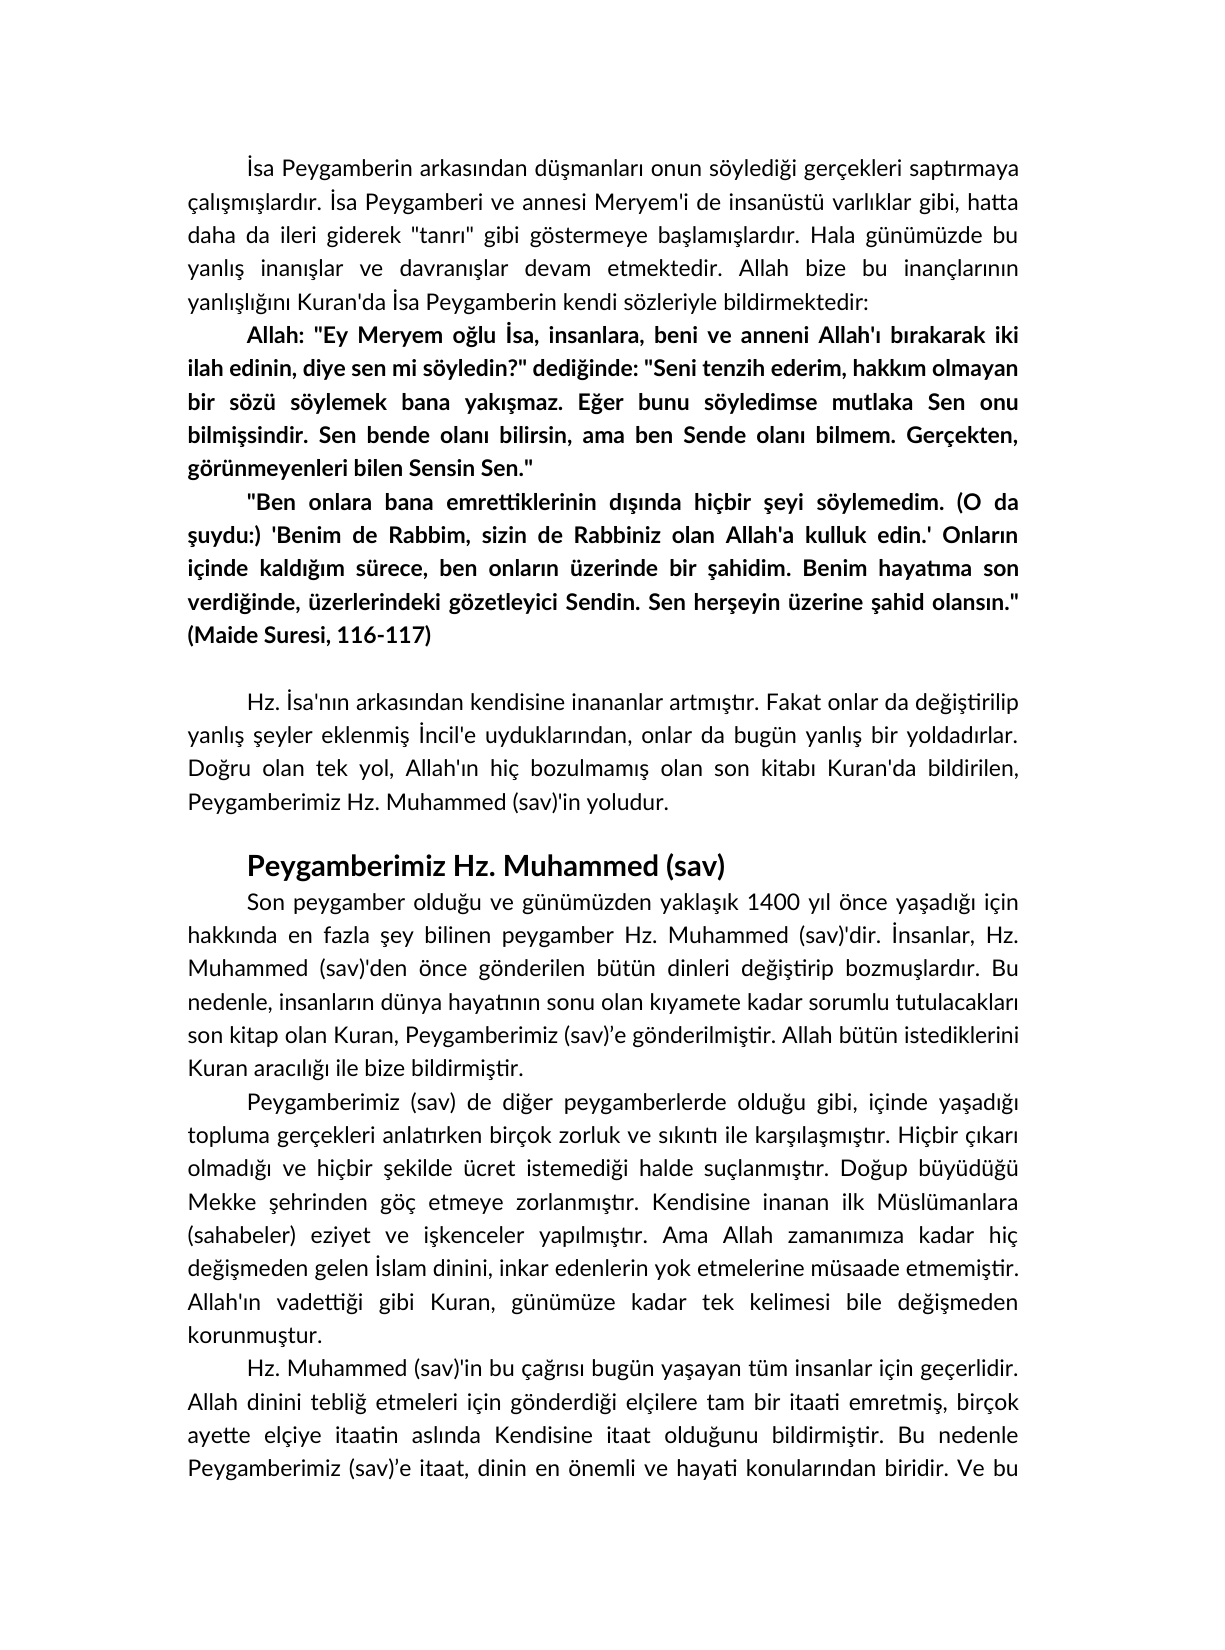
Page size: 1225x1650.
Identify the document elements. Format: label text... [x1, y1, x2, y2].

text Hz. İsa'nın arkasından kendisine inananlar artmıştır. Fakat onlar da değiştirilip yanlış şeyler eklenmiş İncil'e uyduklarından, onlar da bugün yanlış bir yoldadırlar. Doğru olan tek yol, Allah'ın hiç bozulmamış olan son kitabı Kuran'da bildirilen, Peygamberimiz Hz. Muhammed (sav)'in yoludur. [187, 683, 1020, 817]
text "Ben onlara bana emrettiklerinin dışında hiçbir şeyi söylemedim. (O da şuydu:) 'Benim de Rabbim, sizin de Rabbiniz olan Allah'a kulluk edin.' Onların içinde kaldığım sürece, ben onların üzerinde bir şahidim. Benim hayatıma son verdiğinde, üzerlerindeki gözetleyici Sendin. Sen herşeyin üzerine şahid olansın." (Maide Suresi, 116-117) [187, 483, 1020, 650]
text Hz. Muhammed (sav)'in bu çağrısı bugün yaşayan tüm insanlar için geçerlidir. Allah dinini tebliğ etmeleri için gönderdiği elçilere tam bir itaati emretmiş, birçok ayette elçiye itaatin aslında Kendisine itaat olduğunu bildirmiştir. Bu nedenle Peygamberimiz (sav)’e itaat, dinin en önemli ve hayati konularından biridir. Ve bu [187, 1350, 1020, 1483]
text Peygamberimiz Hz. Muhammed (sav) [187, 850, 1020, 883]
text Son peygamber olduğu ve günümüzden yaklaşık 1400 yıl önce yaşadığı için hakkında en fazla şey bilinen peygamber Hz. Muhammed (sav)'dir. İnsanlar, Hz. Muhammed (sav)'den önce gönderilen bütün dinleri değiştirip bozmuşlardır. Bu nedenle, insanların dünya hayatının sonu olan kıyamete kadar sorumlu tutulacakları son kitap olan Kuran, Peygamberimiz (sav)’e gönderilmiştir. Allah bütün istediklerini Kuran aracılığı ile bize bildirmiştir. [187, 883, 1020, 1083]
text İsa Peygamberin arkasından düşmanları onun söylediği gerçekleri saptırmaya çalışmışlardır. İsa Peygamberi ve annesi Meryem'i de insanüstü varlıklar gibi, hatta daha da ileri giderek "tanrı" gibi göstermeye başlamışlardır. Hala günümüzde bu yanlış inanışlar ve davranışlar devam etmektedir. Allah bize bu inançlarının yanlışlığını Kuran'da İsa Peygamberin kendi sözleriyle bildirmektedir: [187, 150, 1020, 317]
text Allah: "Ey Meryem oğlu İsa, insanlara, beni ve anneni Allah'ı bırakarak iki ilah edinin, diye sen mi söyledin?" dediğinde: "Seni tenzih ederim, hakkım olmayan bir sözü söylemek bana yakışmaz. Eğer bunu söyledimse mutlaka Sen onu bilmişsindir. Sen bende olanı bilirsin, ama ben Sende olanı bilmem. Gerçekten, görünmeyenleri bilen Sensin Sen." [187, 317, 1020, 483]
text Peygamberimiz (sav) de diğer peygamberlerde olduğu gibi, içinde yaşadığı topluma gerçekleri anlatırken birçok zorluk ve sıkıntı ile karşılaşmıştır. Hiçbir çıkarı olmadığı ve hiçbir şekilde ücret istemediği halde suçlanmıştır. Doğup büyüdüğü Mekke şehrinden göç etmeye zorlanmıştır. Kendisine inanan ilk Müslümanlara (sahabeler) eziyet ve işkenceler yapılmıştır. Ama Allah zamanımıza kadar hiç değişmeden gelen İslam dinini, inkar edenlerin yok etmelerine müsaade etmemiştir. Allah'ın vadettiği gibi Kuran, günümüze kadar tek kelimesi bile değişmeden korunmuştur. [187, 1083, 1020, 1350]
